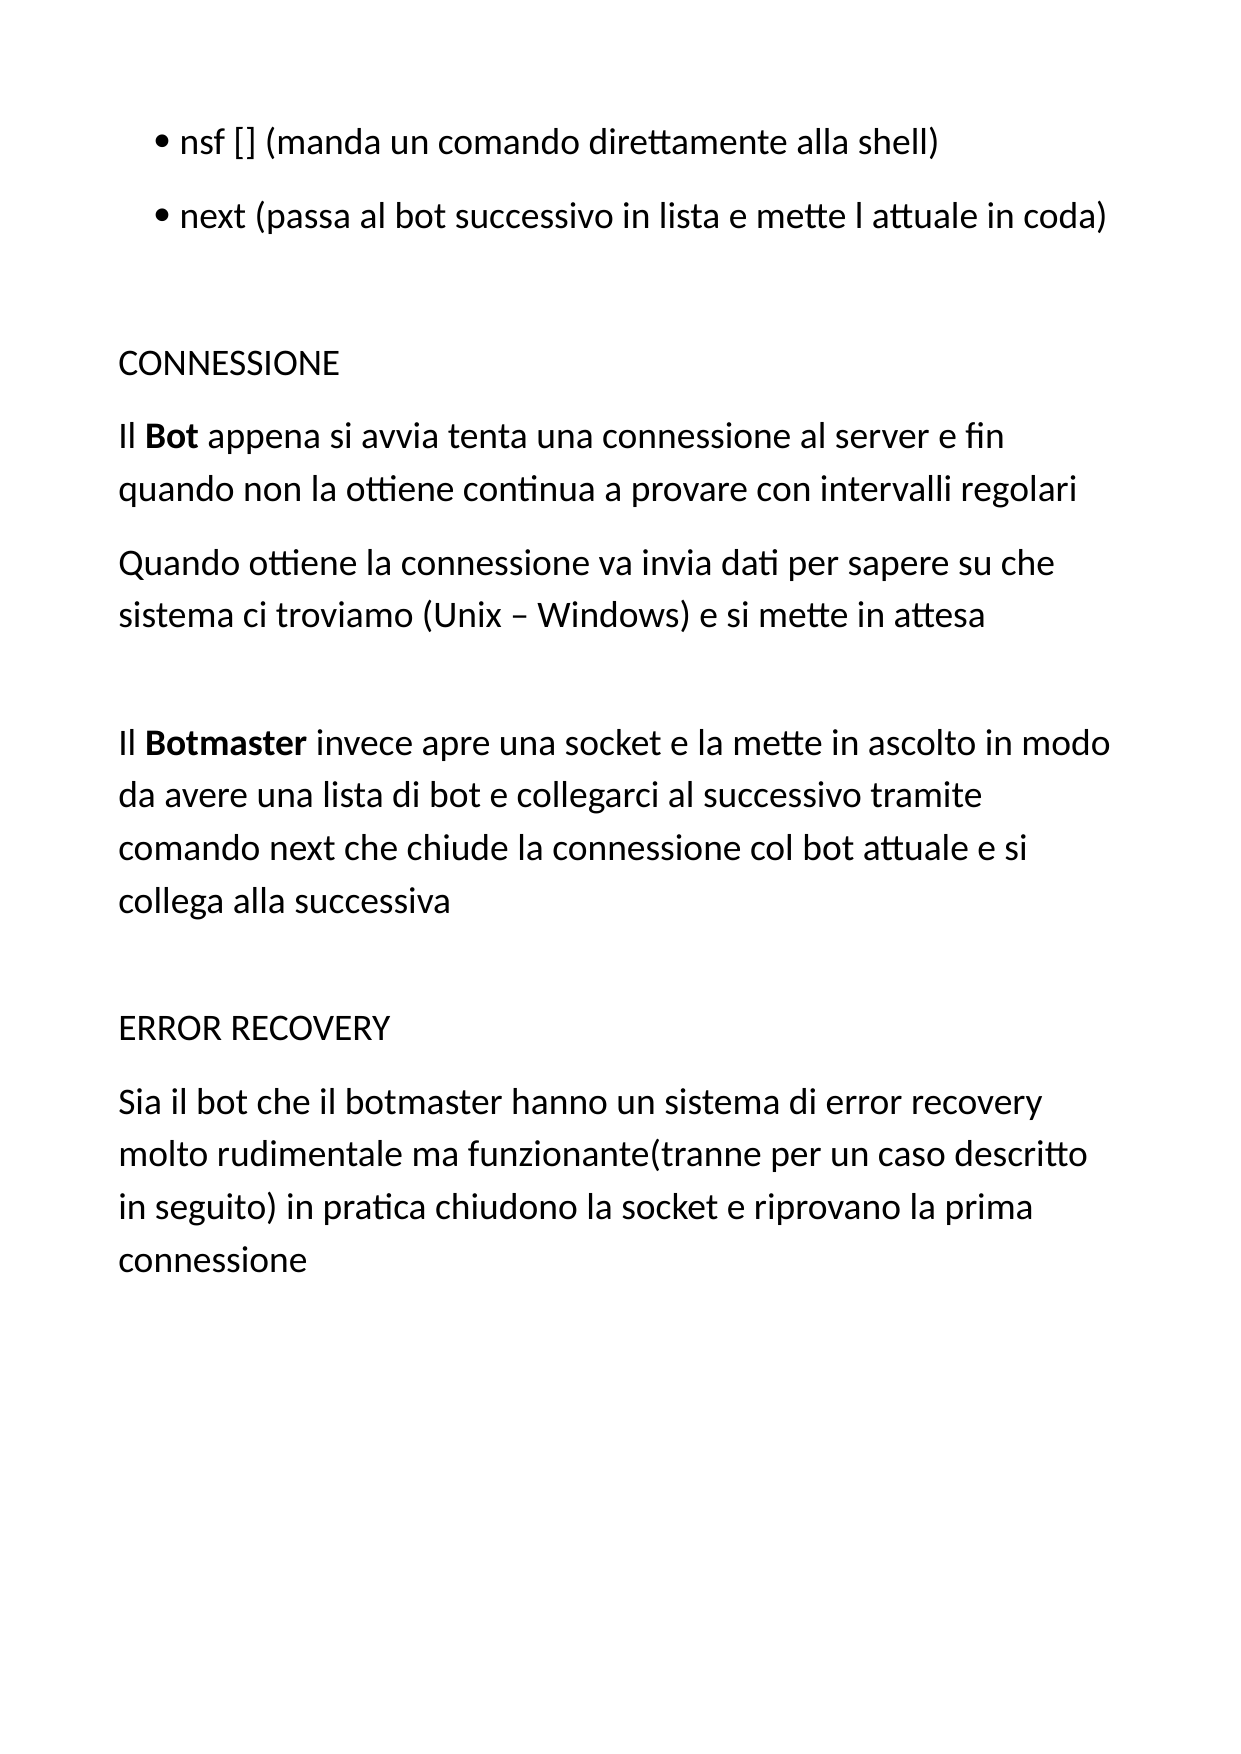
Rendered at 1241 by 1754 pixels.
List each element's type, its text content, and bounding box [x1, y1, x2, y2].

text ERROR RECOVERY [118, 1004, 1122, 1050]
text Quando ottiene la connessione va invia dati per sapere su che sistema ci troviamo (Unix – Windows) e si mette in attesa [118, 538, 1122, 637]
list next (passa al bot successivo in lista e mette l attuale in coda) [156, 192, 1122, 237]
text Il Botmaster invece apre una socket e la mette in ascolto in modo da avere una lista di bot e collegarci al successivo tramite comando next che chiude la connessione col bot attuale e si collega alla successiva [118, 719, 1122, 923]
text Il Bot appena si avvia tenta una connessione al server e fin quando non la ottiene continua a provare con intervalli regolari [118, 412, 1122, 511]
list nsf [] (manda un comando direttamente alla shell) [156, 118, 1122, 164]
text Sia il bot che il botmaster hanno un sistema di error recovery molto rudimentale ma funzionante(tranne per un caso descritto in seguito) in pratica chiudono la socket e riprovano la prima connessione [118, 1078, 1122, 1282]
text CONNESSIONE [118, 339, 1122, 384]
